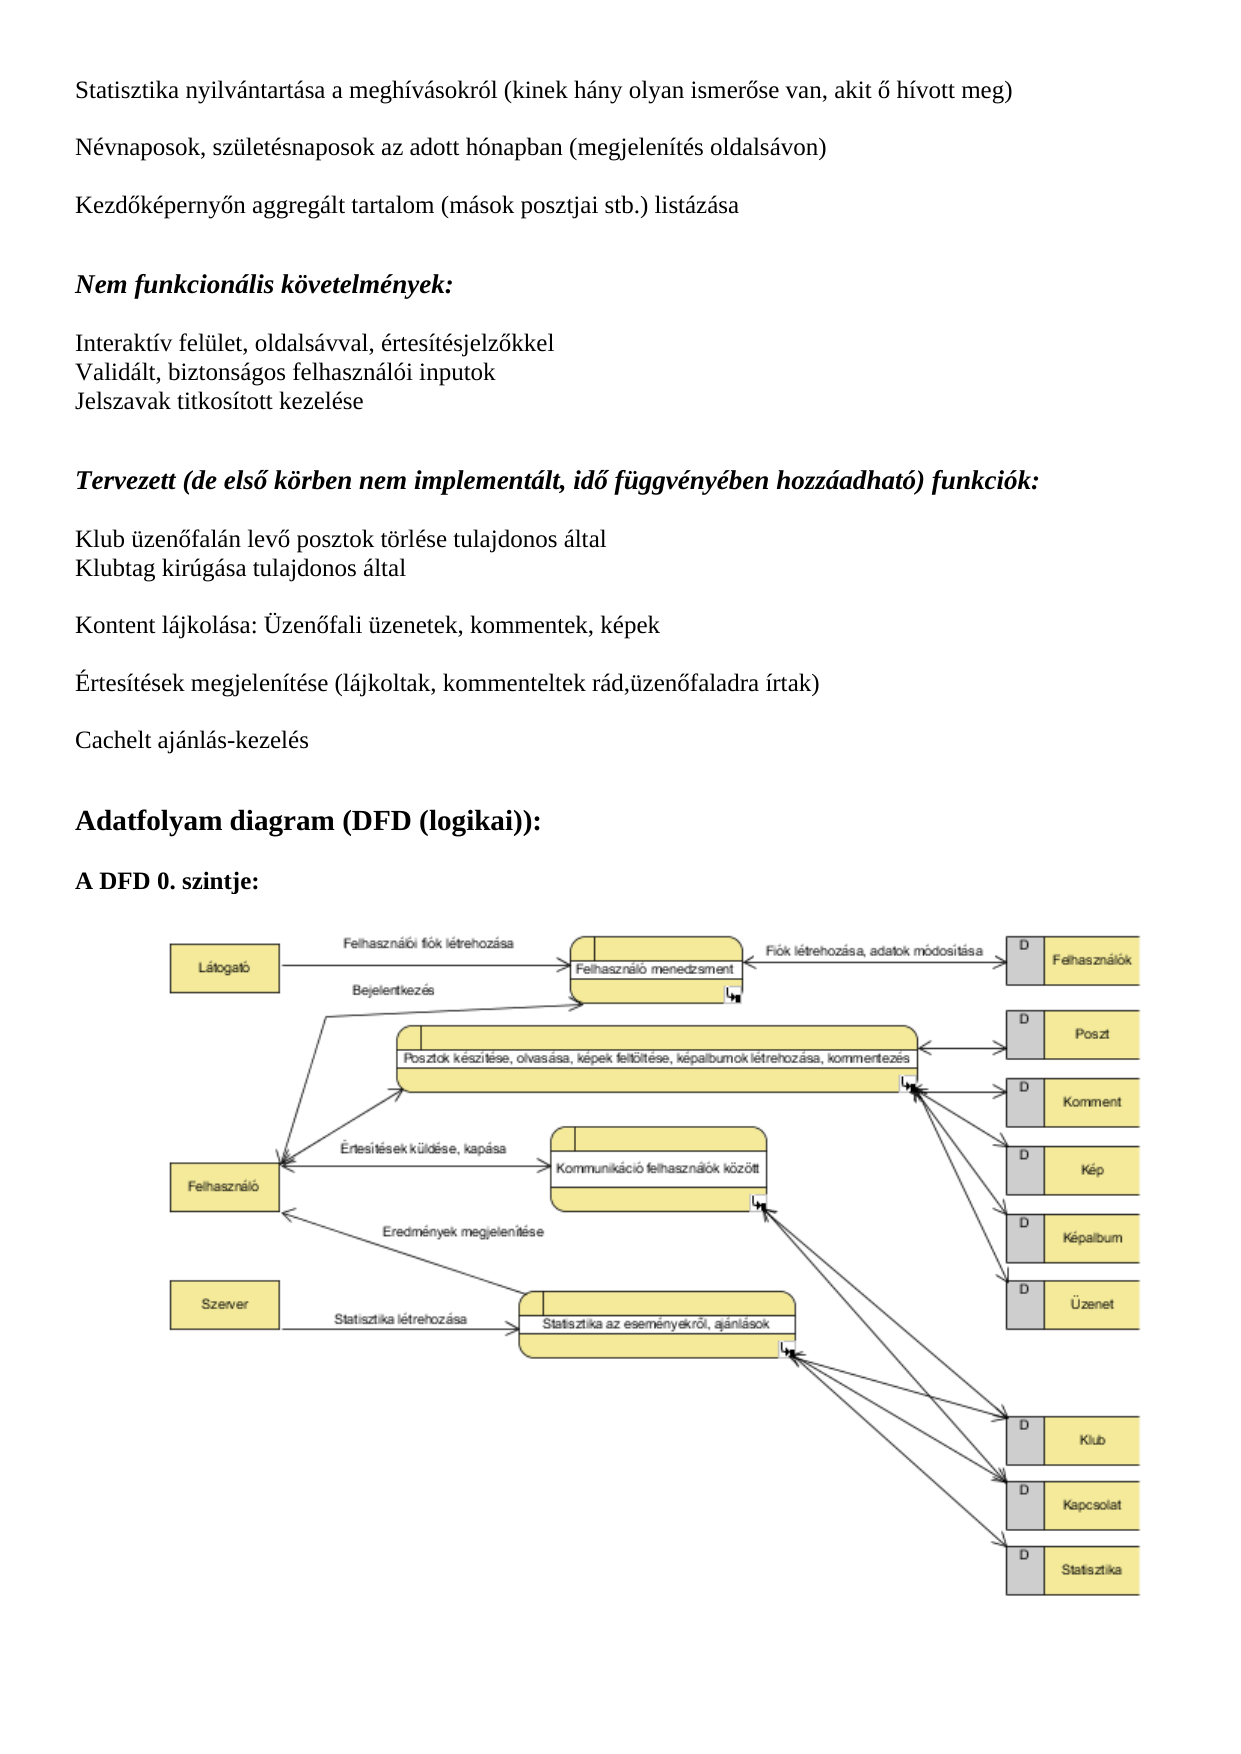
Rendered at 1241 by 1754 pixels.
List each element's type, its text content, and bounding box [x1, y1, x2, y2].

text Validált, biztonságos felhasználói inputok [75, 357, 1165, 386]
subtitle Nem funkcionális követelmények: [75, 268, 1165, 299]
text Cachelt ajánlás-kezelés [75, 725, 1165, 754]
text Értesítések megjelenítése (lájkoltak, kommenteltek rád,üzenőfaladra írtak) [75, 668, 1165, 696]
text Klubtag kirúgása tulajdonos által [75, 553, 1165, 581]
subtitle Tervezett (de első körben nem implementált, idő függvényében hozzáadható) funkciók: [75, 464, 1165, 495]
text Jelszavak titkosított kezelése [75, 386, 1165, 414]
text Kontent lájkolása: Üzenőfali üzenetek, kommentek, képek [75, 610, 1165, 639]
text Statisztika nyilvántartása a meghívásokról (kinek hány olyan ismerőse van, akit ő hívott meg) [75, 75, 1165, 104]
text Kezdőképernyőn aggregált tartalom (mások posztjai stb.) listázása [75, 190, 1165, 219]
picture [75, 894, 1166, 1614]
text Névnaposok, születésnaposok az adott hónapban (megjelenítés oldalsávon) [75, 132, 1165, 161]
subtitle Adatfolyam diagram (DFD (logikai)): [75, 803, 1165, 837]
text A DFD 0. szintje: [75, 866, 1165, 894]
text Klub üzenőfalán levő posztok törlése tulajdonos által [75, 524, 1165, 553]
text Interaktív felület, oldalsávval, értesítésjelzőkkel [75, 328, 1165, 357]
